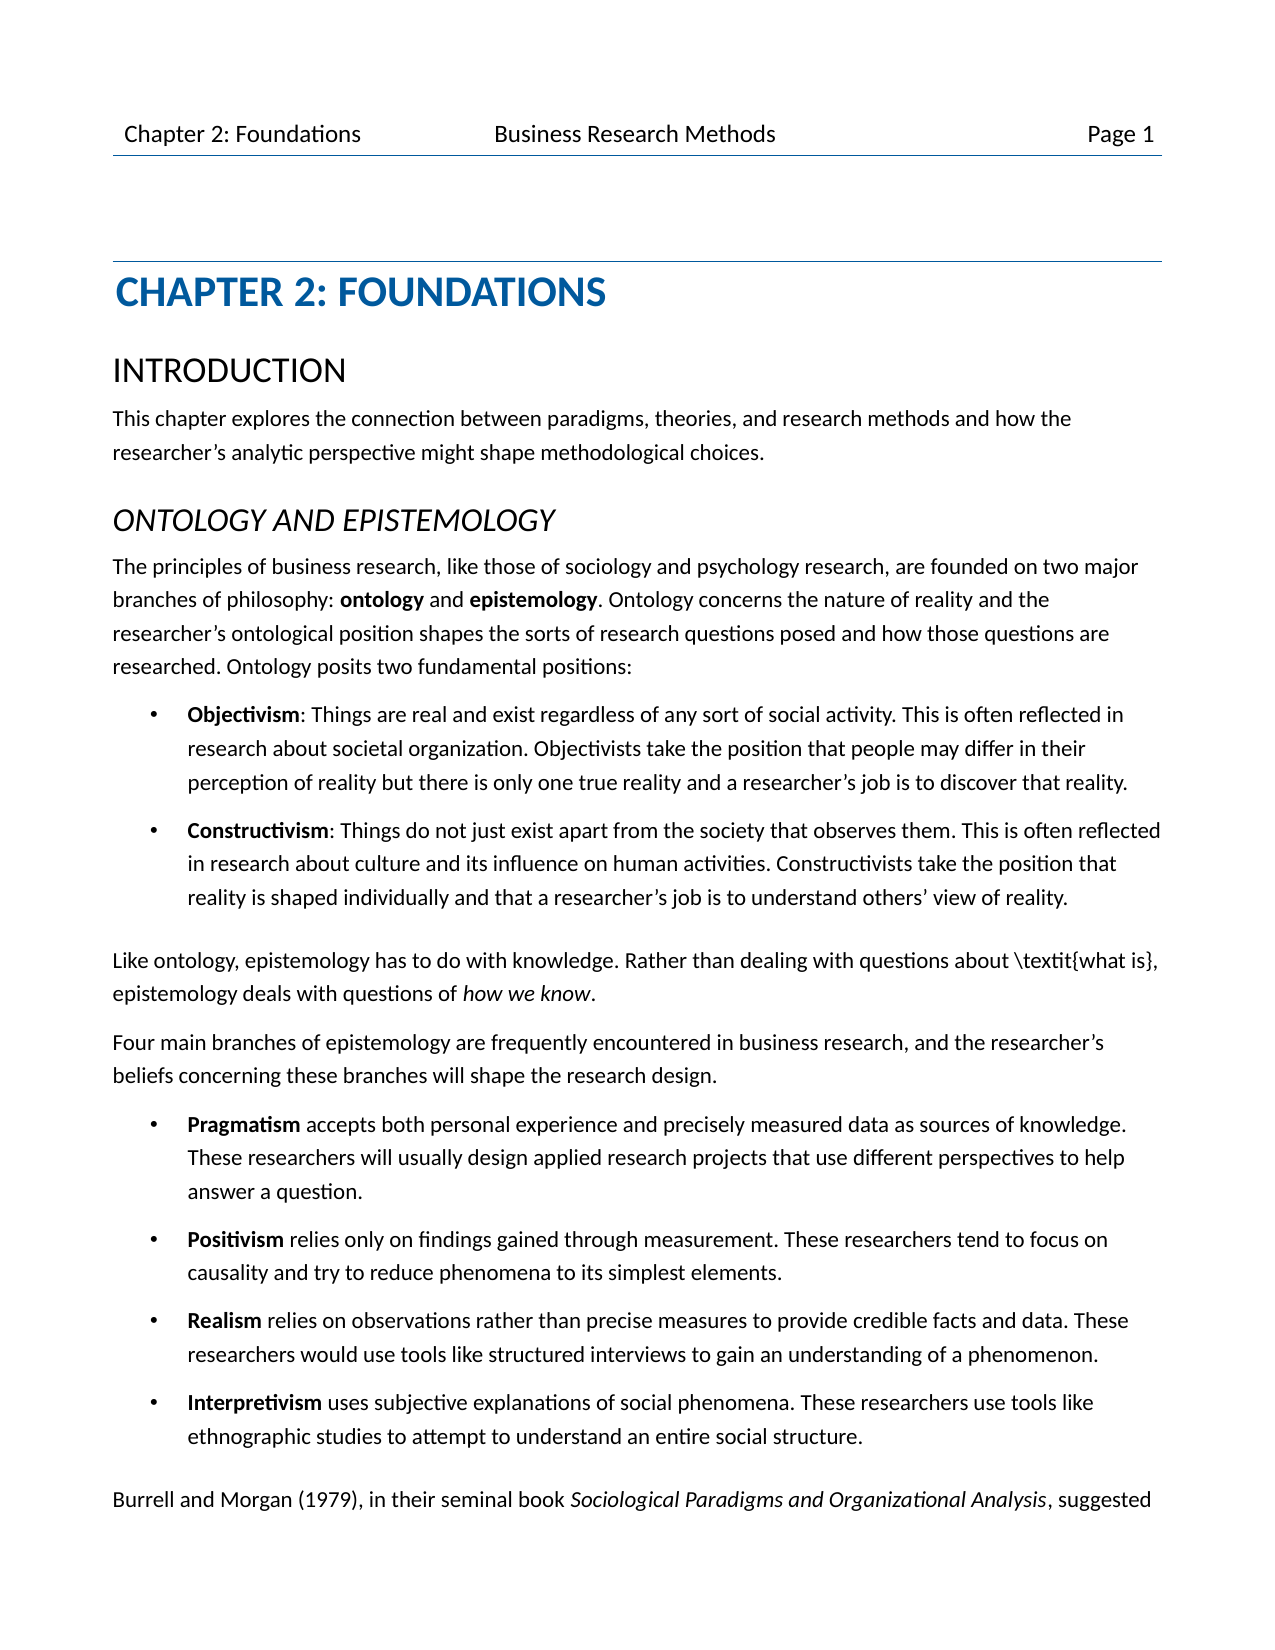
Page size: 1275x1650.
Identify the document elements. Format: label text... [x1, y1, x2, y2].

text Like ontology, epistemology has to do with knowledge. Rather than dealing with questions about \textit{what is}, epistemology deals with questions of how we know. [112, 946, 1162, 1008]
list Objectivism: Things are real and exist regardless of any sort of social activity. This is often reflected in research about societal organization. Objectivists take the position that people may differ in their perception of reality but there is only one true reality and a researcher’s job is to discover that reality. [150, 701, 1162, 796]
text This chapter explores the connection between paradigms, theories, and research methods and how the researcher’s analytic perspective might shape methodological choices. [112, 404, 1162, 466]
subtitle Introduction [112, 347, 1162, 392]
list Constructivism: Things do not just exist apart from the society that observes them. This is often reflected in research about culture and its influence on human activities. Constructivists take the position that reality is shaped individually and that a researcher’s job is to understand others’ view of reality. [150, 816, 1162, 911]
subtitle Ontology and Epistemology [112, 498, 1162, 539]
text Four main branches of epistemology are frequently encountered in business research, and the researcher’s beliefs concerning these branches will shape the research design. [112, 1028, 1162, 1090]
subtitle Chapter 2: Foundations [112, 262, 1162, 321]
text The principles of business research, like those of sociology and psychology research, are founded on two major branches of philosophy: ontology and epistemology. Ontology concerns the nature of reality and the researcher’s ontological position shapes the sorts of research questions posed and how those questions are researched. Ontology posits two fundamental positions: [112, 552, 1162, 681]
list Positivism relies only on findings gained through measurement. These researchers tend to focus on causality and try to reduce phenomena to its simplest elements. [150, 1225, 1162, 1287]
list Realism relies on observations rather than precise measures to provide credible facts and data. These researchers would use tools like structured interviews to gain an understanding of a phenomenon. [150, 1307, 1162, 1368]
list Interpretivism uses subjective explanations of social phenomena. These researchers use tools like ethnographic studies to attempt to understand an entire social structure. [150, 1388, 1162, 1450]
text Burrell and Morgan (1979), in their seminal book Sociological Paradigms and Organizational Analysis, suggested [112, 1485, 1162, 1513]
list Pragmatism accepts both personal experience and precisely measured data as sources of knowledge. These researchers will usually design applied research projects that use different perspectives to help answer a question. [150, 1110, 1162, 1205]
